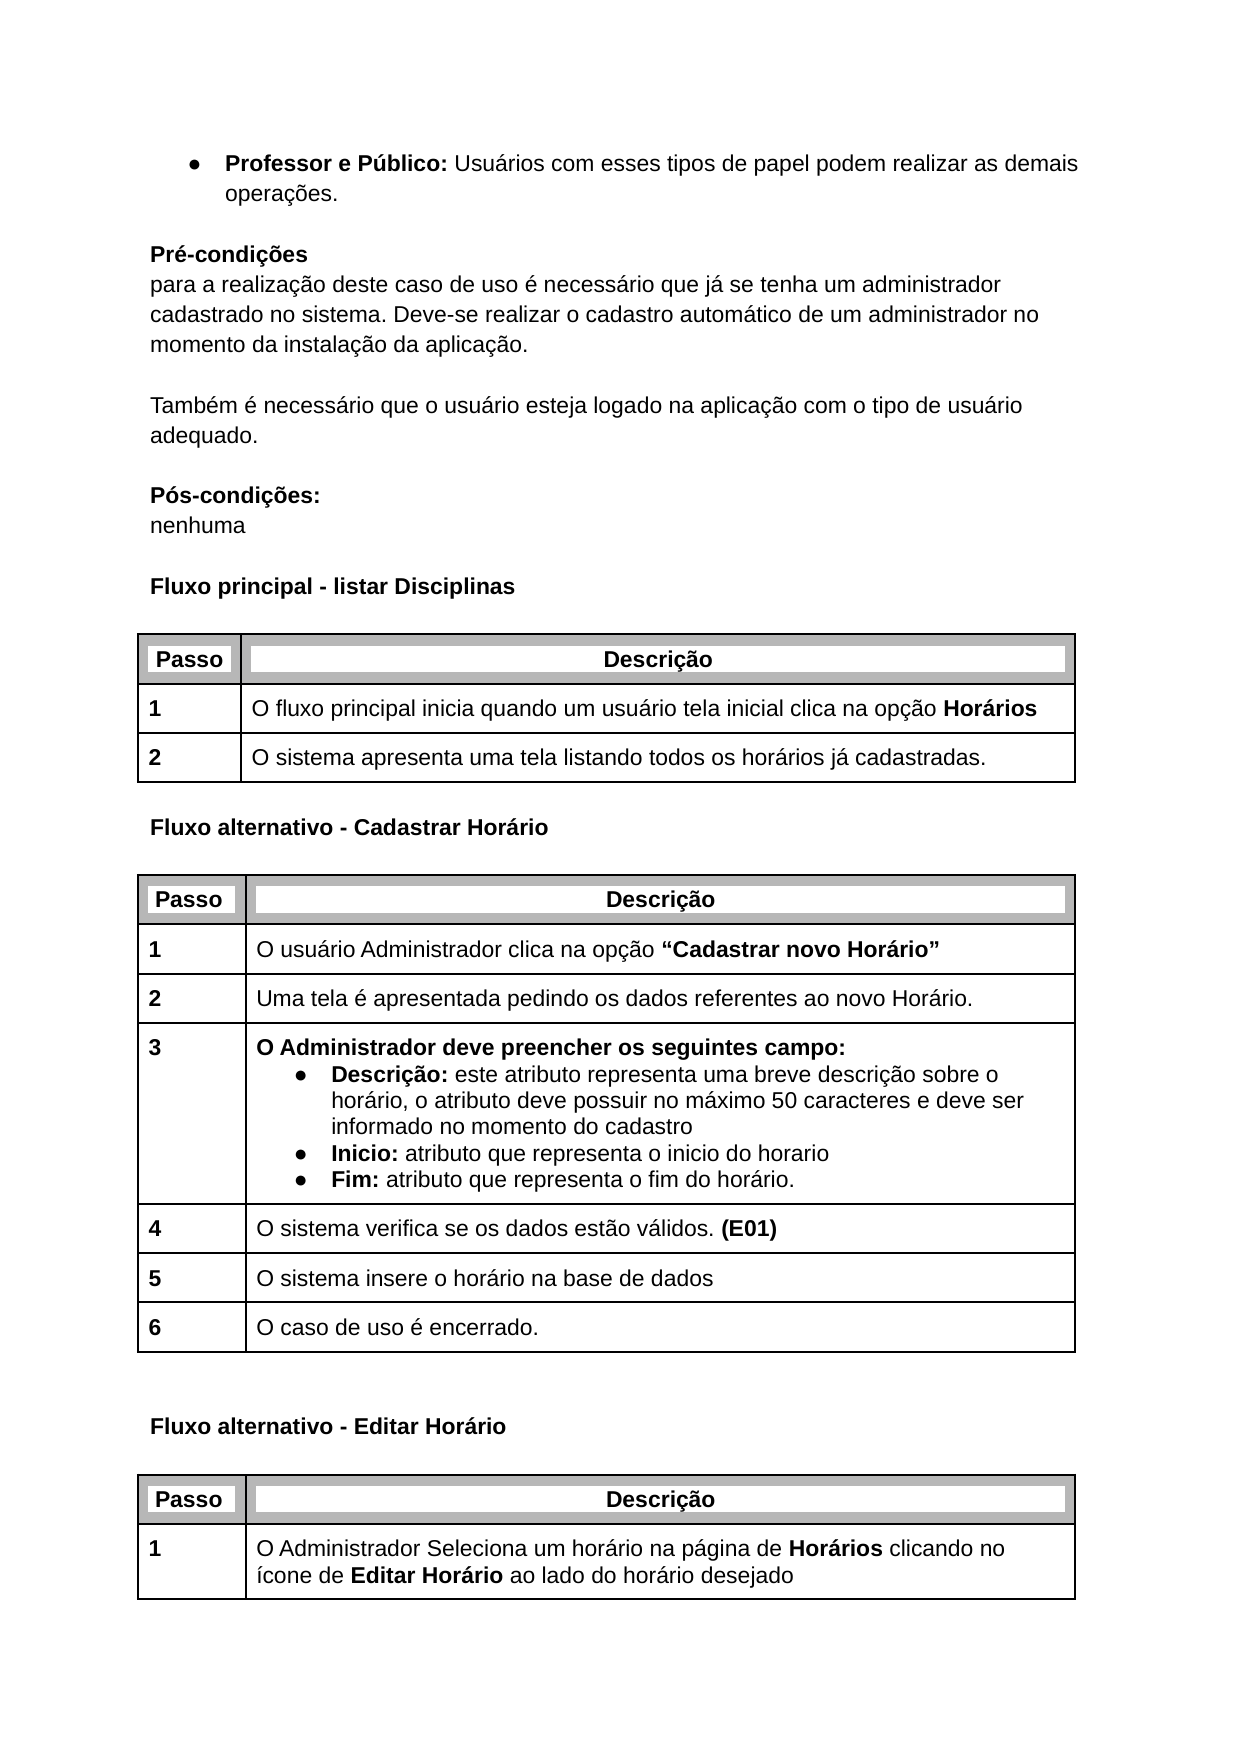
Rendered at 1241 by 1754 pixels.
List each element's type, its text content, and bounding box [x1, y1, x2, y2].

table_header Descrição [247, 876, 1074, 923]
table_header Passo [139, 876, 245, 923]
text nenhuma [150, 512, 1090, 539]
table_cell O sistema apresenta uma tela listando todos os horários já cadastradas. [242, 734, 1074, 781]
list Professor e Público: Usuários com esses tipos de papel podem realizar as demais operações. [187, 150, 1090, 207]
table_cell O fluxo principal inicia quando um usuário tela inicial clica na opção Horários [242, 685, 1074, 732]
table_cell 1 [139, 1525, 245, 1598]
text Também é necessário que o usuário esteja logado na aplicação com o tipo de usuário adequado. [150, 392, 1090, 448]
table_header Passo [139, 635, 240, 683]
table_cell 6 [139, 1303, 245, 1351]
text Pós-condições: [150, 482, 1090, 509]
text Fluxo alternativo - Cadastrar Horário [150, 813, 1090, 840]
table_cell 2 [139, 975, 245, 1022]
table_cell O sistema insere o horário na base de dados [247, 1254, 1074, 1301]
table_cell O usuário Administrador clica na opção “Cadastrar novo Horário” [247, 925, 1074, 972]
text para a realização deste caso de uso é necessário que já se tenha um administrador cadastrado no sistema. Deve-se realizar o cadastro automático de um administrador no momento da instalação da aplicação. [150, 271, 1090, 358]
table_cell 2 [139, 734, 240, 781]
table_cell O Administrador deve preencher os seguintes campo: Descrição: este atributo representa uma breve descrição sobre o horário, o atributo deve possuir no máximo 50 caracteres e deve ser informado no momento do cadastro Inicio: atributo que representa o inicio do horario Fim: atributo que representa o fim do horário. [247, 1024, 1074, 1203]
table_cell 1 [139, 925, 245, 972]
table_header Descrição [247, 1476, 1074, 1523]
text Fluxo principal - listar Disciplinas [150, 573, 1090, 599]
table_cell 1 [139, 685, 240, 732]
table_cell 4 [139, 1205, 245, 1252]
table_cell O caso de uso é encerrado. [247, 1303, 1074, 1351]
table_header Descrição [242, 635, 1074, 683]
text Fluxo alternativo - Editar Horário [150, 1413, 1090, 1439]
table_header Passo [139, 1476, 245, 1523]
text Pré-condições [150, 241, 1090, 267]
table_cell O sistema verifica se os dados estão válidos. (E01) [247, 1205, 1074, 1252]
table_cell Uma tela é apresentada pedindo os dados referentes ao novo Horário. [247, 975, 1074, 1022]
table_cell O Administrador Seleciona um horário na página de Horários clicando no ícone de Editar Horário ao lado do horário desejado [247, 1525, 1074, 1598]
table_cell 5 [139, 1254, 245, 1301]
table_cell 3 [139, 1024, 245, 1203]
